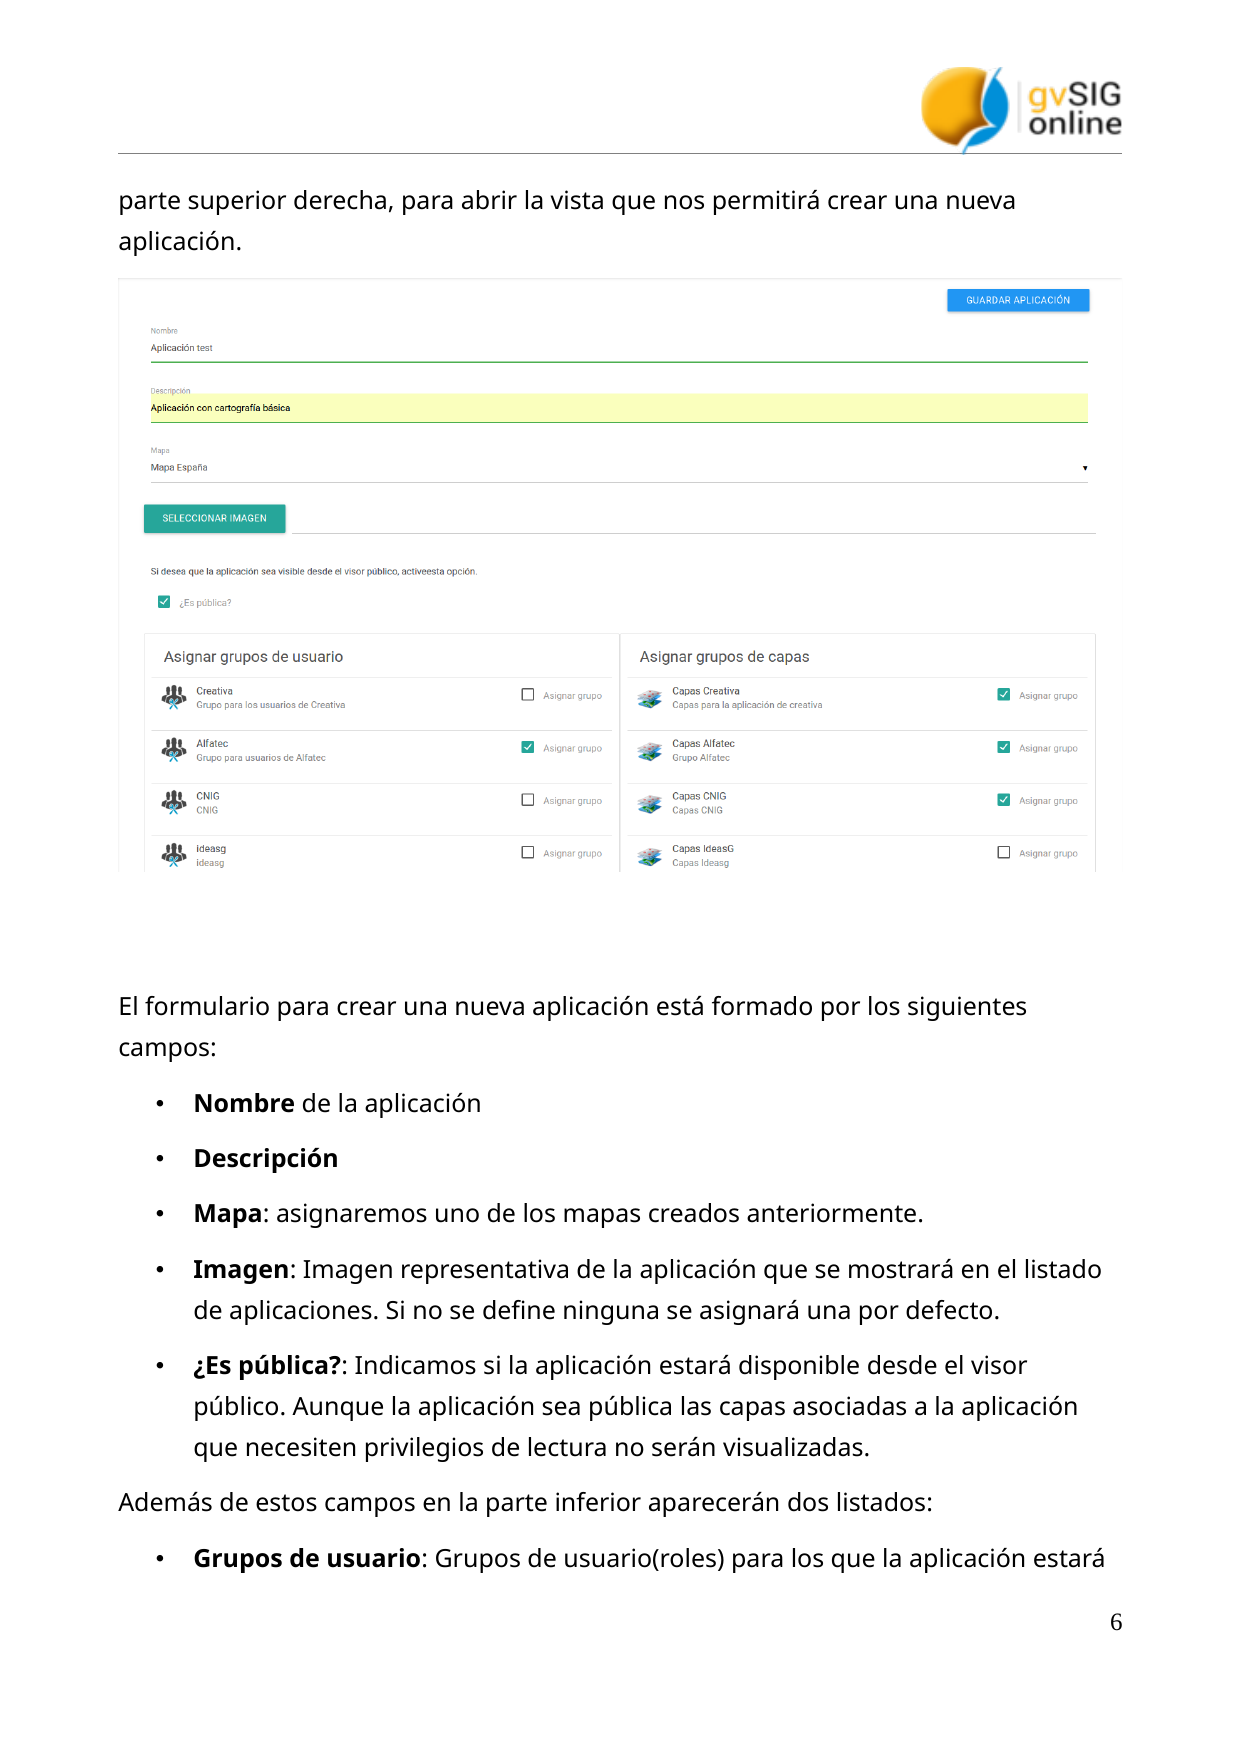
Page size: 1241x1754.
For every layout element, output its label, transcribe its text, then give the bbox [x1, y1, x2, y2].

list Imagen: Imagen representativa de la aplicación que se mostrará en el listado de aplicaciones. Si no se define ninguna se asignará una por defecto. [156, 1252, 1122, 1326]
text Además de estos campos en la parte inferior aparecerán dos listados: [118, 1485, 1122, 1519]
picture [118, 278, 1123, 872]
list ¿Es pública?: Indicamos si la aplicación estará disponible desde el visor público. Aunque la aplicación sea pública las capas asociadas a la aplicación que necesiten privilegios de lectura no serán visualizadas. [156, 1348, 1122, 1463]
list Nombre de la aplicación [156, 1085, 1122, 1119]
text El formulario para crear una nueva aplicación está formado por los siguientes campos: [118, 989, 1122, 1064]
list Mapa: asignaremos uno de los mapas creados anteriormente. [156, 1196, 1122, 1230]
text parte superior derecha, para abrir la vista que nos permitirá crear una nueva aplicación. [118, 182, 1122, 257]
list Descripción [156, 1141, 1122, 1175]
list Grupos de usuario: Grupos de usuario(roles) para los que la aplicación estará [156, 1540, 1122, 1574]
picture [921, 67, 1122, 155]
